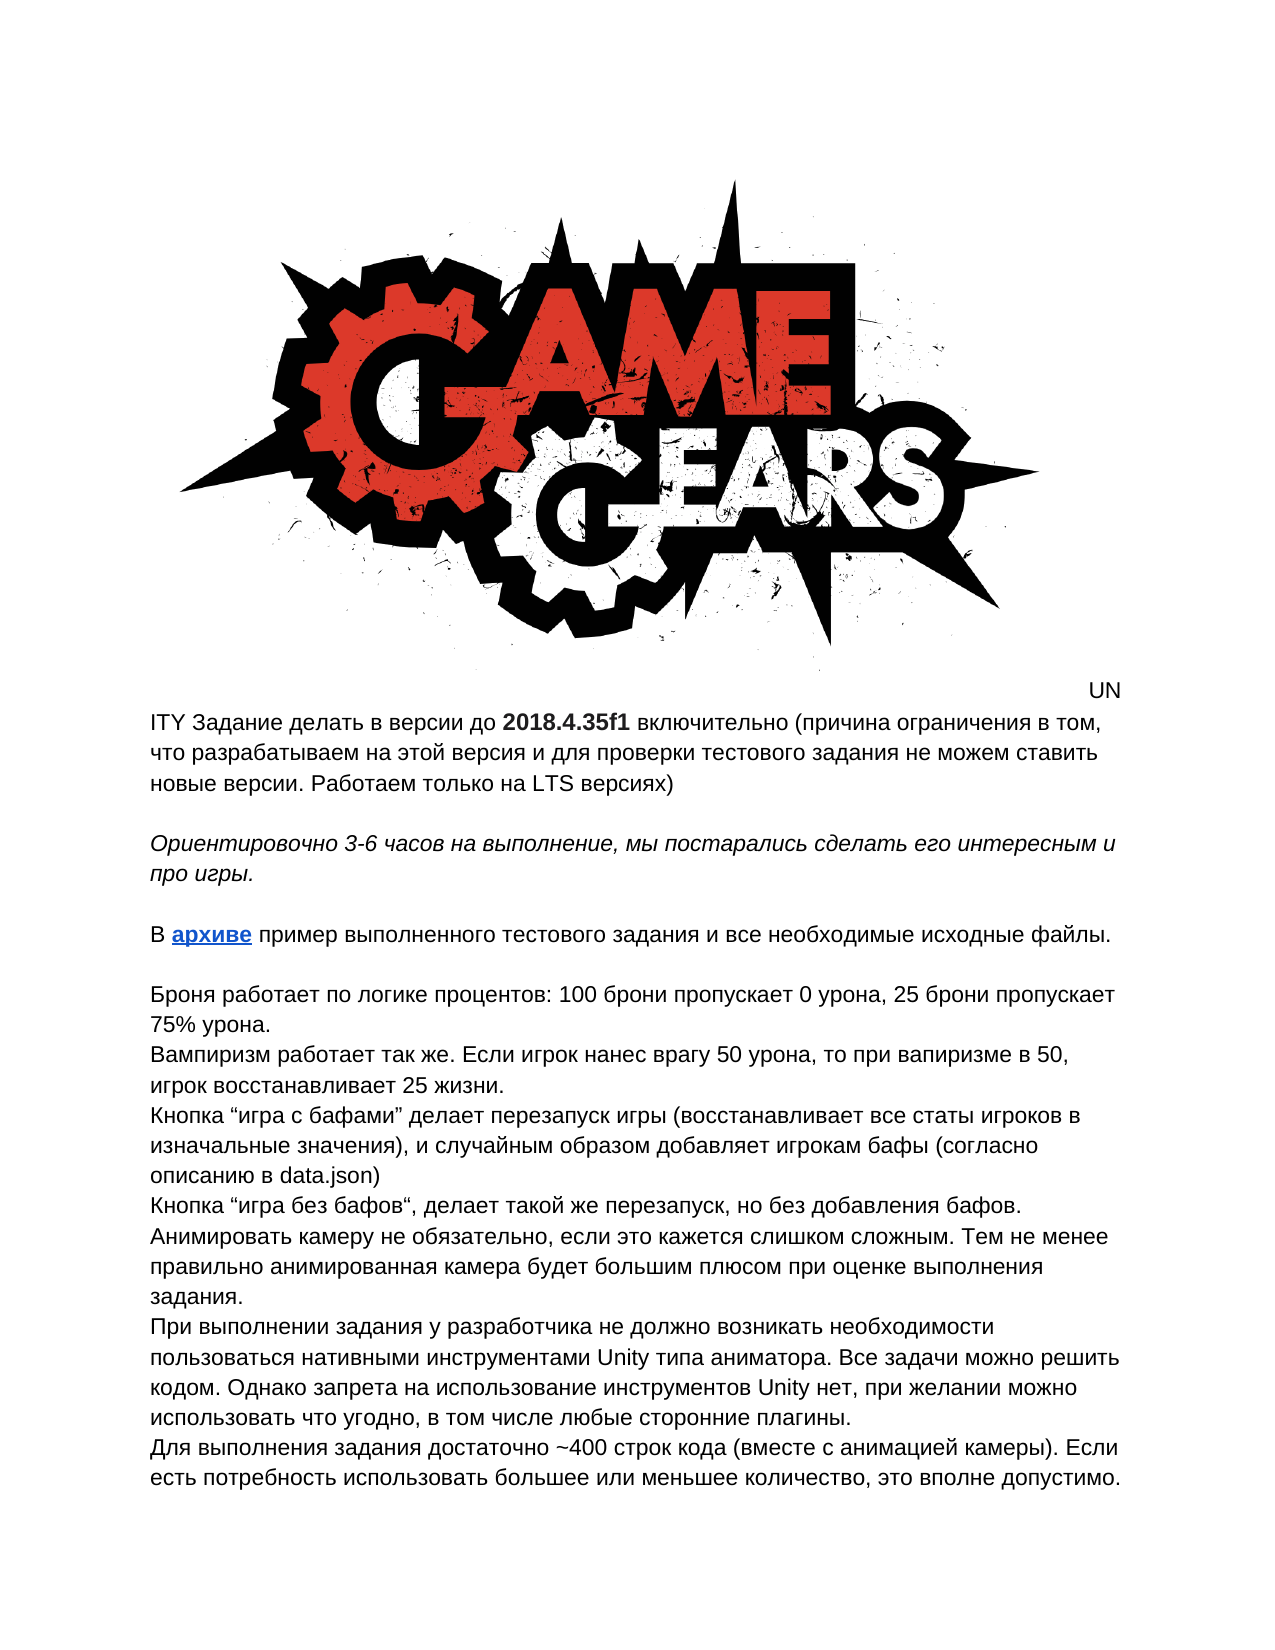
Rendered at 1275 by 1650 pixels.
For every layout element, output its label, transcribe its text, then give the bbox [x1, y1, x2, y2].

text Анимировать камеру не обязательно, если это кажется слишком сложным. Тем не менее правильно анимированная камера будет большим плюсом при оценке выполнения задания. [150, 1223, 1125, 1309]
text Броня работает по логике процентов: 100 брони пропускает 0 урона, 25 брони пропускает 75% урона. [150, 981, 1125, 1037]
text Ориентировочно 3-6 часов на выполнение, мы постарались сделать его интересным и про игры. [150, 830, 1125, 886]
text При выполнении задания у разработчика не должно возникать необходимости пользоваться нативными инструментами Unity типа аниматора. Все задачи можно решить кодом. Однако запрета на использование инструментов Unity нет, при желании можно использовать что угодно, в том числе любые сторонние плагины. [150, 1313, 1125, 1430]
text Вампиризм работает так же. Если игрок нанес врагу 50 урона, то при вапиризме в 50, игрок восстанавливает 25 жизни. [150, 1041, 1125, 1098]
text UNITY Задание делать в версии до 2018.4.35f1 включительно (причина ограничения в том, что разрабатываем на этой версия и для проверки тестового задания не можем ставить новые версии. Работаем только на LTS версиях) [150, 150, 1125, 796]
text Для выполнения задания достаточно ~400 строк кода (вместе с анимацией камеры). Если есть потребность использовать большее или меньшее количество, это вполне допустимо. [150, 1434, 1125, 1491]
text В архиве пример выполненного тестового задания и все необходимые исходные файлы. [150, 921, 1125, 947]
picture [150, 150, 1089, 699]
text Кнопка “игра с бафами” делает перезапуск игры (восстанавливает все статы игроков в изначальные значения), и случайным образом добавляет игрокам бафы (согласно описанию в data.json) [150, 1102, 1125, 1188]
text Кнопка “игра без бафов“, делает такой же перезапуск, но без добавления бафов. [150, 1192, 1125, 1219]
